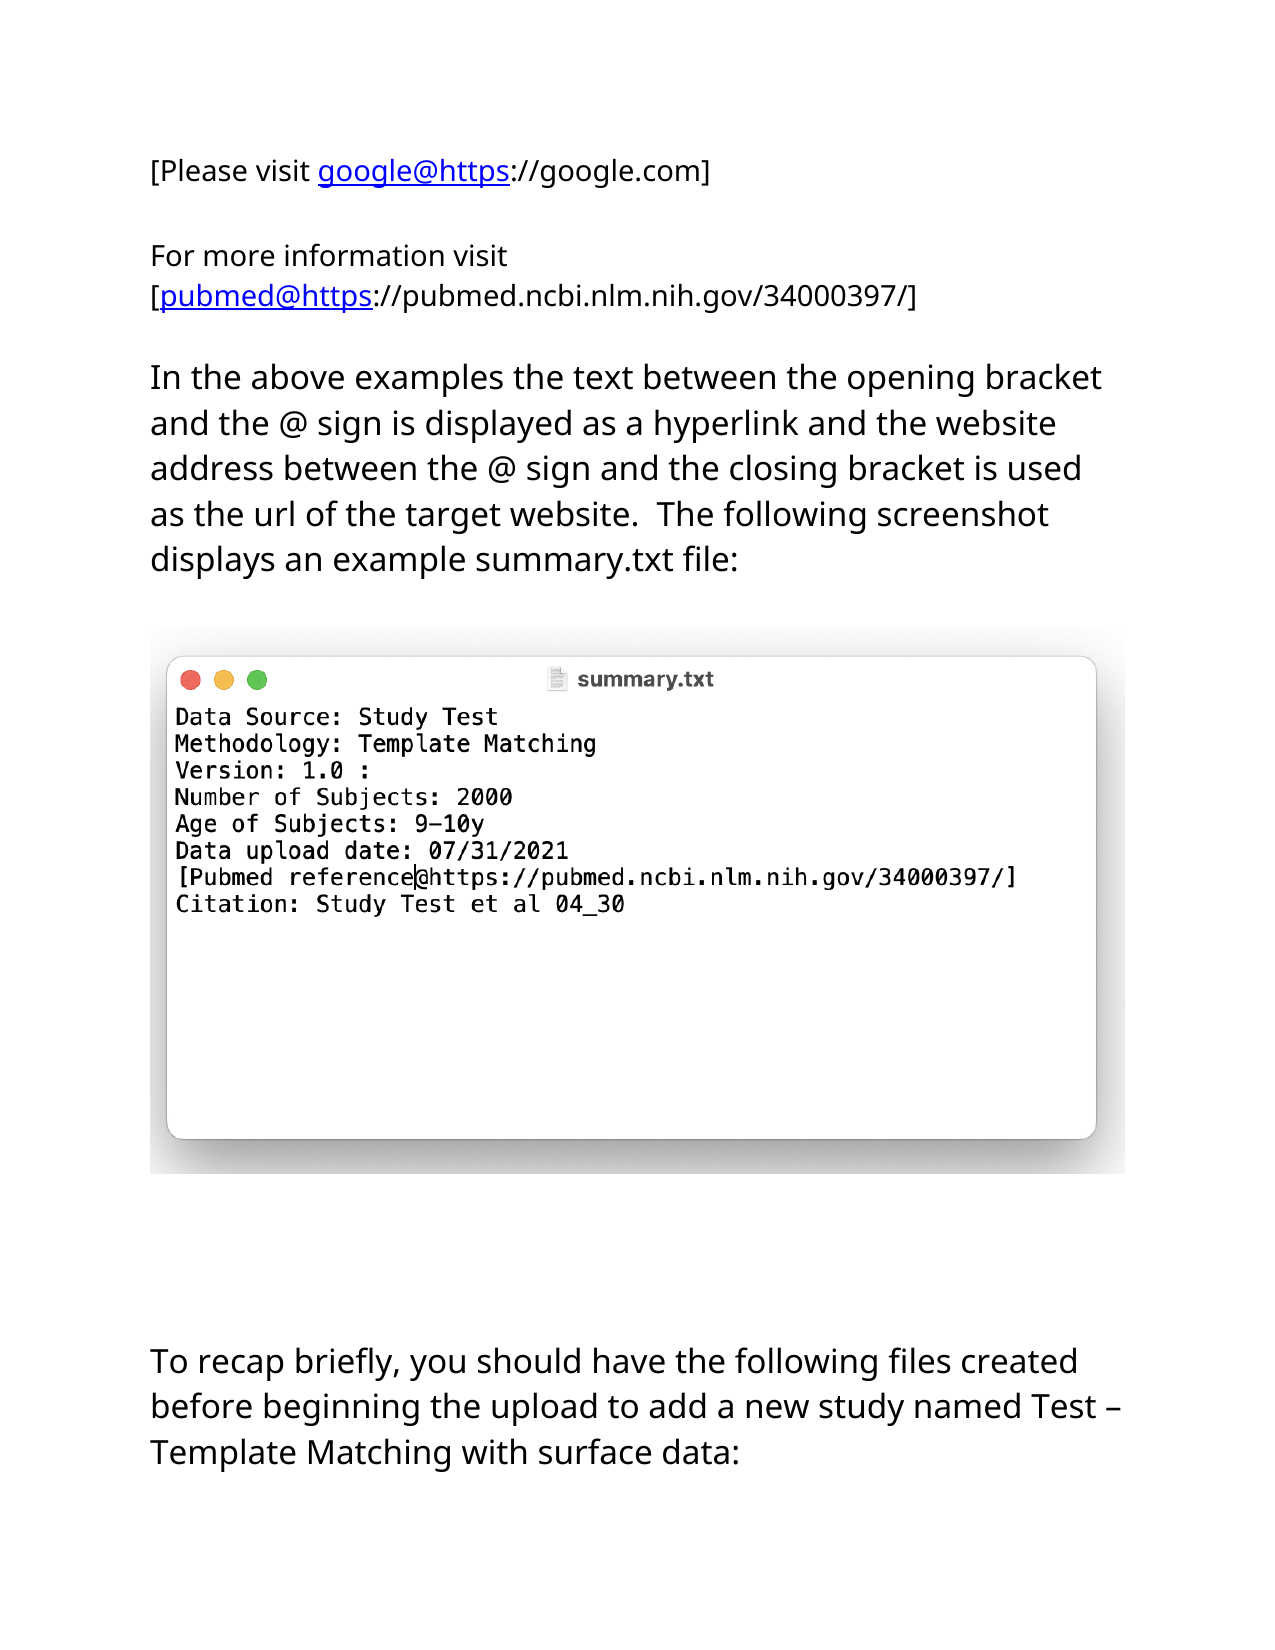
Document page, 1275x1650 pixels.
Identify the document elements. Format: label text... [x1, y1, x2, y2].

picture [150, 626, 1125, 1174]
text To recap briefly, you should have the following files created before beginning the upload to add a new study named Test – Template Matching with surface data: [150, 1338, 1125, 1474]
text In the above examples the text between the opening bracket and the @ sign is displayed as a hyperlink and the website address between the @ sign and the closing bracket is used as the url of the target website. The following screenshot displays an example summary.txt file: [150, 354, 1125, 581]
text For more information visit [pubmed@https://pubmed.ncbi.nlm.nih.gov/34000397/] [150, 235, 1125, 314]
text [Please visit google@https://google.com] [150, 150, 1125, 190]
